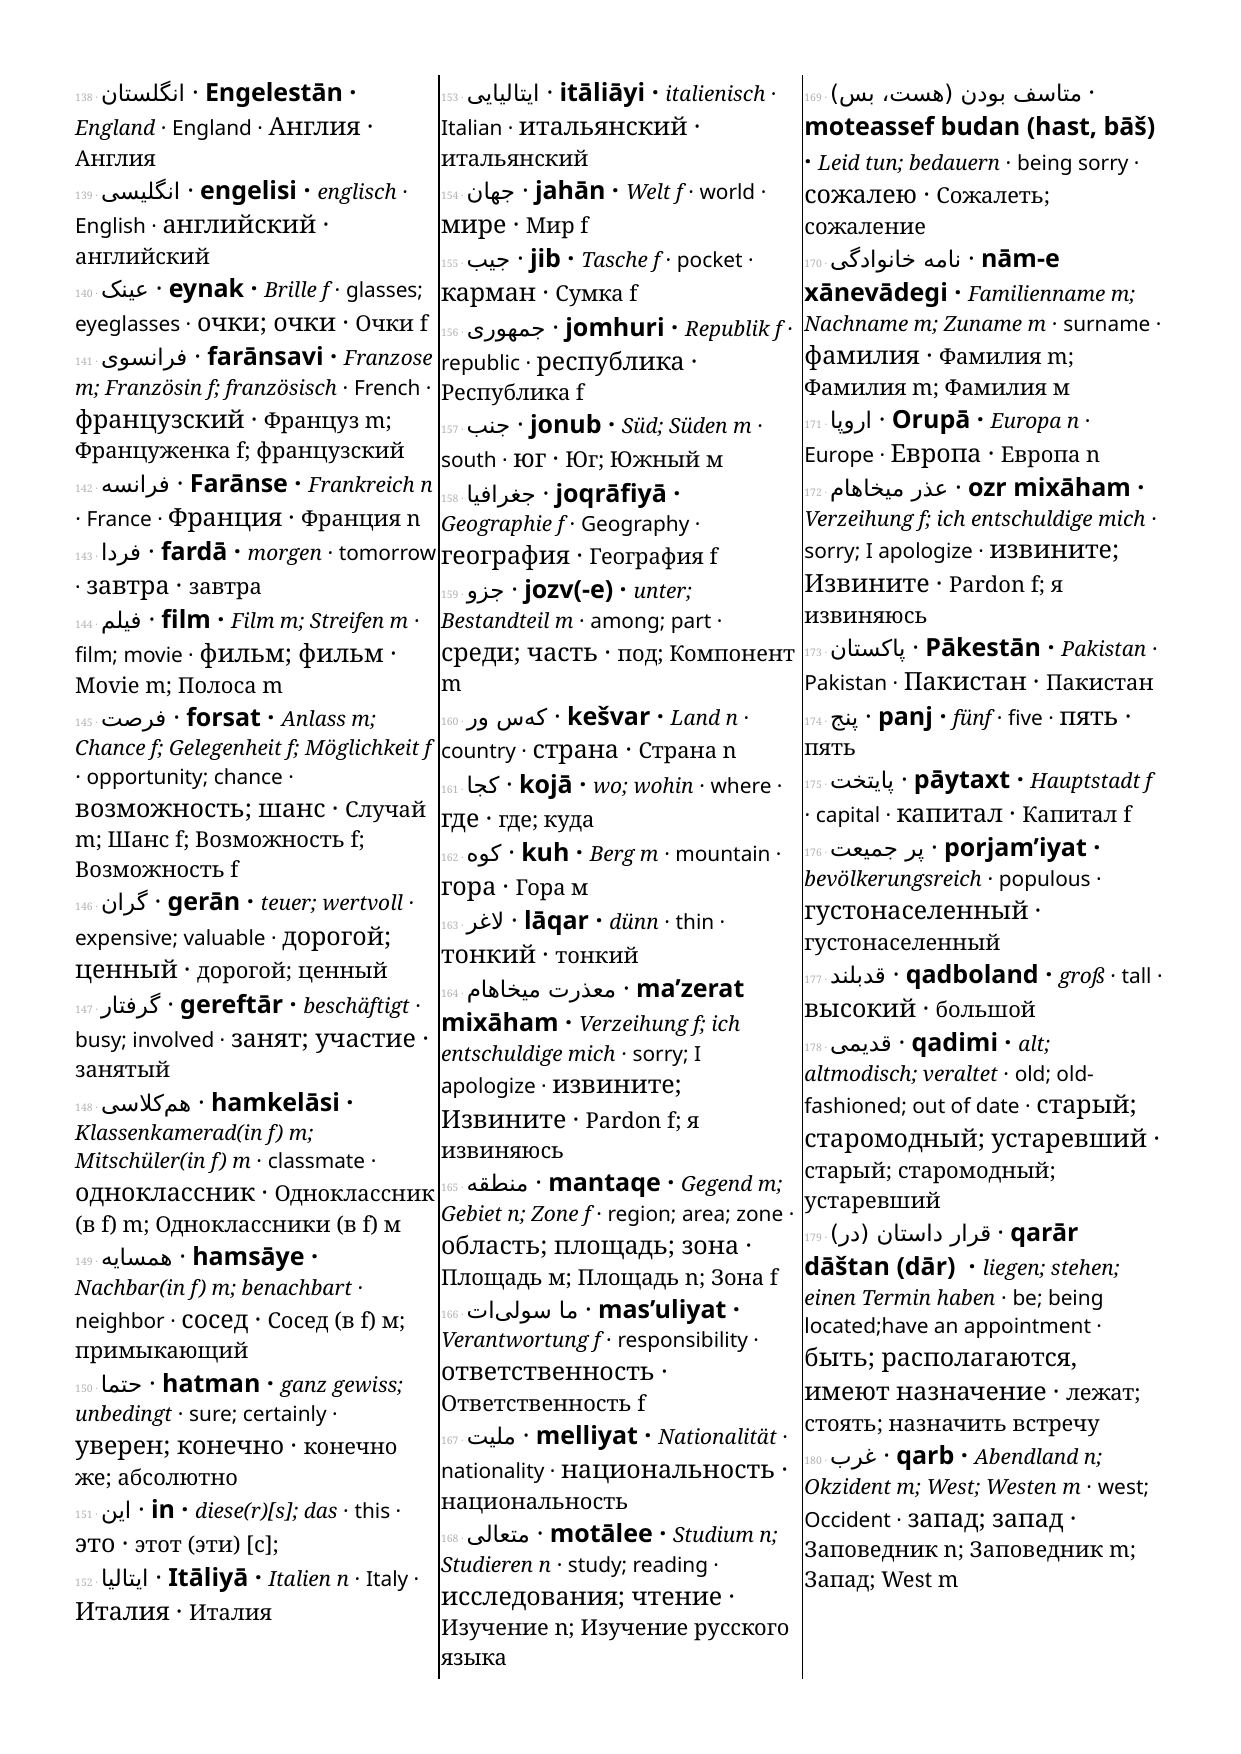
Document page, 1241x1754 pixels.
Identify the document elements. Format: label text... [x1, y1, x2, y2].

text 164 · معذرت میخاهام · ma’zerat mixāham · Verzeihung f; ich entschuldige mich · sorry; I apologize · извините; Извините · Pardon f; я извиняюсь [441, 971, 799, 1165]
text 156 · جمهوری · jomhuri · Republik f · republic · республика · Республика f [441, 309, 799, 407]
text 163 · لاغر · lāqar · dünn · thin · тонкий · тонкий [441, 902, 799, 971]
text 143 · فردا · fardā · morgen · tomorrow · завтра · завтра [75, 533, 436, 602]
text 146 · گران · gerān · teuer; wertvoll · expensive; valuable · дорогой; ценный · дорогой; ценный [75, 884, 436, 986]
text 142 · فرانسه · Farānse · Frankreich n · France · Франция · Франция n [75, 465, 436, 533]
text 158 · جغرافیا · joqrāfiyā · Geographie f · Geography · география · География f [441, 475, 799, 572]
text 155 · جیب · jib · Tasche f · pocket · карман · Сумка f [441, 241, 799, 309]
text 167 · ملیت · melliyat · Nationalität · nationality · национальность · национальность [441, 1418, 799, 1516]
text 140 · عینک · eynak · Brille f · glasses; eyeglasses · очки; очки · Очки f [75, 271, 436, 339]
text 150 · حتما · hatman · ganz gewiss; unbedingt · sure; certainly · уверен; конечно · конечно же; абсолютно [75, 1365, 436, 1492]
text 172 · عذر میخاهام · ozr mixāham · Verzeihung f; ich entschuldige mich · sorry; I apologize · извините; Извините · Pardon f; я извиняюсь [804, 469, 1166, 630]
text 144 · فیلم · film · Film m; Streifen m · film; movie · фильм; фильм · Movie m; Полоса m [75, 602, 436, 699]
text 145 · فرصت · forsat · Anlass m; Chance f; Gelegenheit f; Möglichkeit f · opportunity; chance · возможность; шанс · Случай m; Шанс f; Возможность f; Возможность f [75, 699, 436, 884]
text 169 · متاسف بودن (هست، بس) · moteassef budan (hast, bāš) · Leid tun; bedauern · being sorry · сожалею · Сожалеть; сожаление [804, 75, 1166, 241]
text 166 · ما سولی‌ات · mas’uliyat · Verantwortung f · responsibility · ответственность · Ответственность f [441, 1291, 799, 1418]
text 165 · منطقه · mantaqe · Gegend m; Gebiet n; Zone f · region; area; zone · область; площадь; зона · Площадь м; Площадь n; Зона f [441, 1165, 799, 1291]
text 168 · متعالی · motālee · Studium n; Studieren n · study; reading · исследования; чтение · Изучение n; Изучение русского языка [441, 1516, 799, 1672]
text 151 · این · in · diese(r)[s]; das · this · это · этот (эти) [с]; [75, 1492, 436, 1560]
text 171 · اروپا · Orupā · Europa n · Europe · Европа · Европа n [804, 401, 1166, 469]
text 162 · کوه · kuh · Berg m · mountain · гора · Гора м [441, 834, 799, 902]
text 180 · غرب · qarb · Abendland n; Okzident m; West; Westen m · west; Occident · запад; запад · Заповедник n; Заповедник m; Запад; West m [804, 1438, 1166, 1594]
text 176 · پر جمیعت · porjam’iyat · bevölkerungsreich · populous · густонаселенный · густонаселенный [804, 830, 1166, 956]
text 154 · جهان · jahān · Welt f · world · мире · Мир f [441, 173, 799, 241]
text 160 · که‌‌س ور · kešvar · Land n · country · страна · Страна n [441, 698, 799, 766]
text 179 · قرار داستان (در) · qarār dāštan (dār) · liegen; stehen; einen Termin haben · be; being located;have an appointment · быть; располагаются, имеют назначение · лежат; стоять; назначить встречу [804, 1215, 1166, 1438]
text 138 · انگلستان · Engelestān · England · England · Англия · Англия [75, 75, 436, 173]
text 139 · انگلیسی · engelisi · englisch · English · английский · английский [75, 173, 436, 271]
text 161 · کجا · kojā · wo; wohin · where · где · где; куда [441, 766, 799, 834]
text 170 · نامه خانوادگی · nām-e xānevādegi · Familienname m; Nachname m; Zuname m · surname · фамилия · Фамилия m; Фамилия m; Фамилия м [804, 241, 1166, 401]
text 173 · پاکستان · Pākestān · Pakistan · Pakistan · Пакистан · Пакистан [804, 630, 1166, 698]
text 148 · هم‌کلاسی · hamkelāsi · Klassenkamerad(in f) m; Mitschüler(in f) m · classmate · одноклассник · Одноклассник (в f) m; Одноклассники (в f) м [75, 1084, 436, 1239]
text 157 · جنب · jonub · Süd; Süden m · south · юг · Юг; Южный м [441, 407, 799, 475]
text 149 · همسایه · hamsāye · Nachbar(in f) m; benachbart · neighbor · сосед · Сосед (в f) м; примыкающий [75, 1239, 436, 1365]
text 141 · فرانسوی · farānsavi · Franzose m; Französin f; französisch · French · французский · Француз m; Француженка f; французский [75, 339, 436, 465]
text 159 · جزو · jozv(-e) · unter; Bestandteil m · among; part · среди; часть · под; Компонент m [441, 572, 799, 698]
text 147 · گرفتار · gereftār · beschäftigt · busy; involved · занят; участие · занятый [75, 986, 436, 1084]
text 153 · ایتالیایی · itāliāyi · italienisch · Italian · итальянский · итальянский [441, 75, 799, 173]
text 178 · قدیمی · qadimi · alt; altmodisch; veraltet · old; old-fashioned; out of date · старый; старомодный; устаревший · старый; старомодный; устаревший [804, 1024, 1166, 1215]
text 174 · پنج · panj · fünf · five · пять · пять [804, 698, 1166, 762]
text 177 · قدبلند · qadboland · groß · tall · высокий · большой [804, 956, 1166, 1024]
text 152 · ایتالیا · Itāliyā · Italien n · Italy · Италия · Италия [75, 1560, 436, 1628]
text 175 · پایتخت · pāytaxt · Hauptstadt f · capital · капитал · Капитал f [804, 762, 1166, 830]
